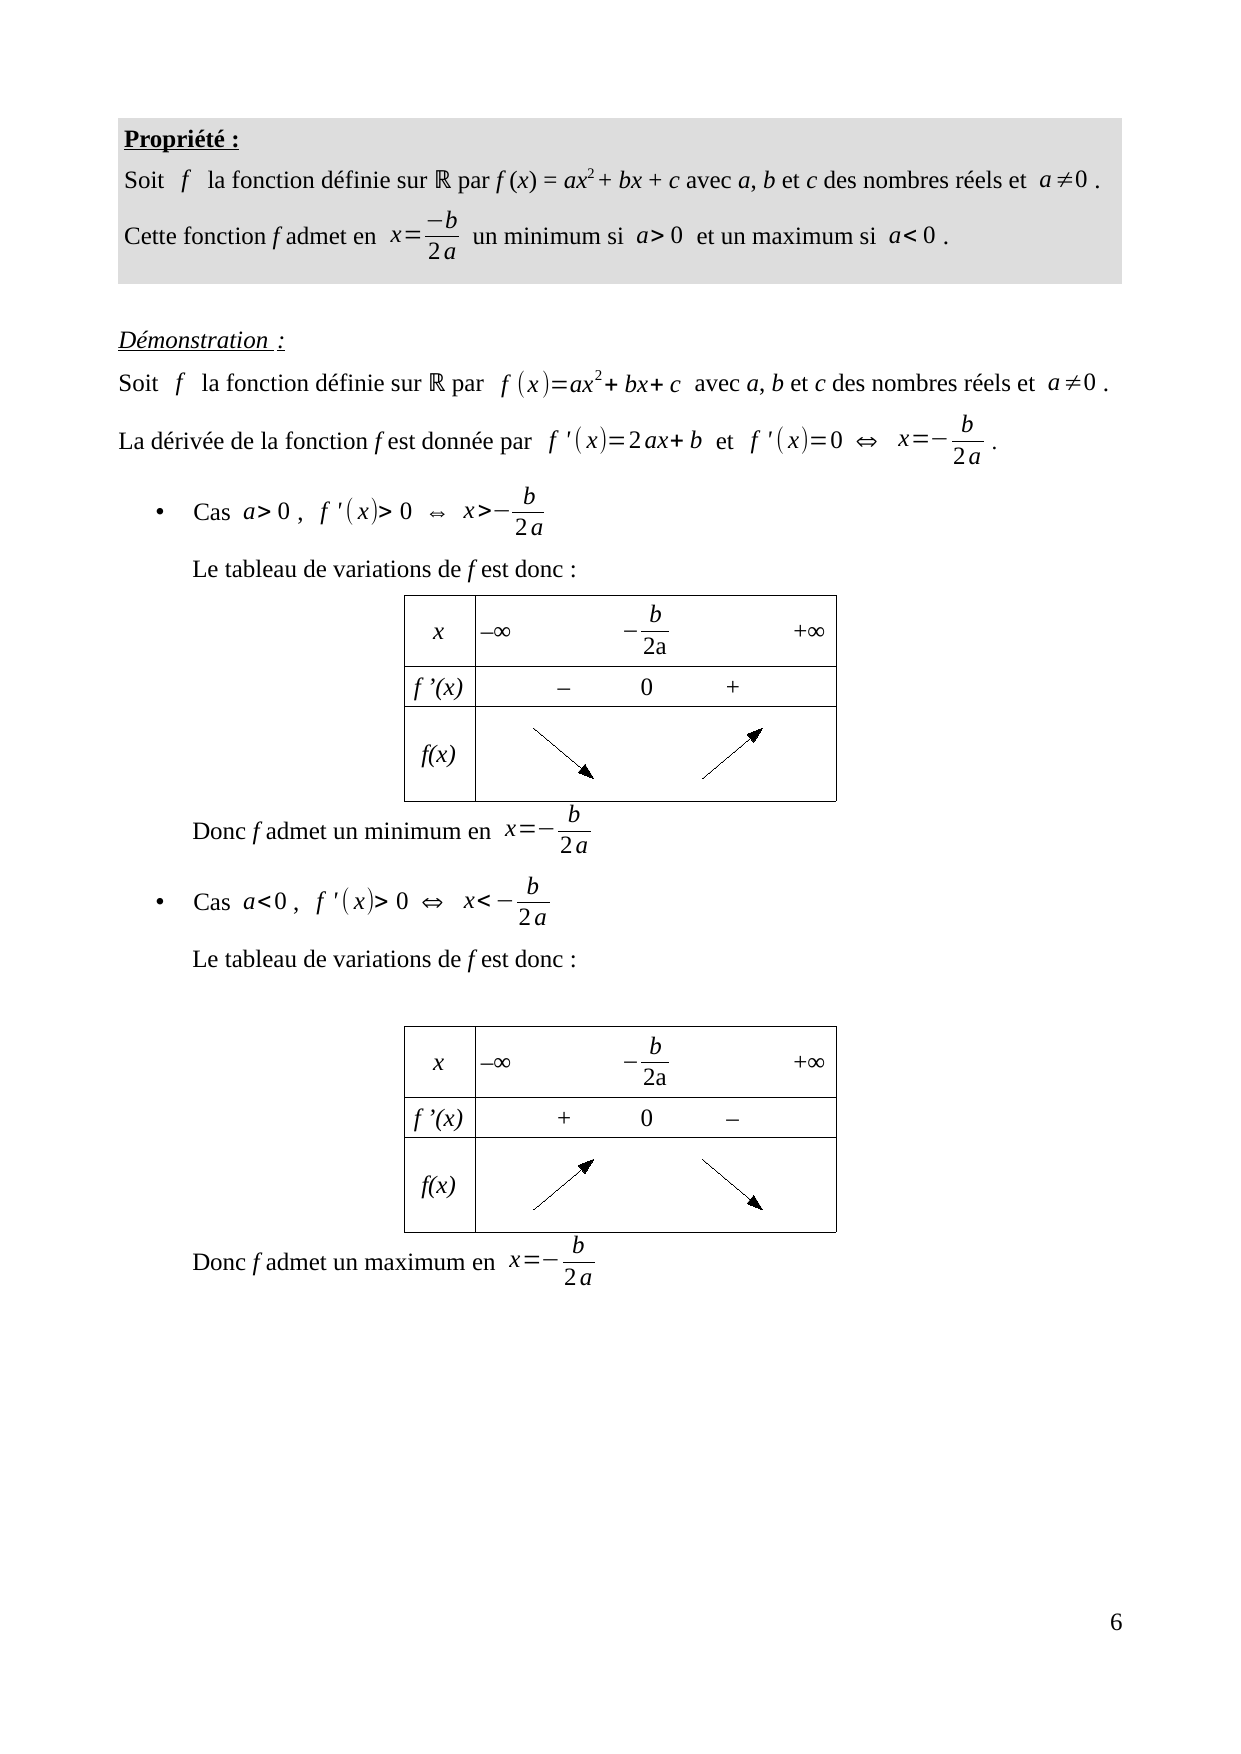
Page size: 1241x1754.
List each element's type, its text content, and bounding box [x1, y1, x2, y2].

text Soit la fonction définie sur ℝ par avec a, b et c des nombres réels et . [118, 366, 1122, 398]
table_header [517, 1027, 611, 1097]
table_cell [476, 1138, 517, 1232]
table_cell [783, 667, 836, 706]
table_header [517, 596, 611, 666]
table_cell – [683, 1098, 782, 1137]
table_cell f ’(x) [405, 667, 475, 706]
table_header [683, 596, 782, 666]
table_header Propriété : Soit la fonction définie sur ℝ par f (x) = ax2 + bx + c avec a, b et c des nombres réels et . Cette fonction f admet en un minimum si et un maximum si . [118, 118, 1122, 284]
text Démonstration : [118, 325, 1122, 354]
table_header [683, 1027, 782, 1097]
table_header +∞ [783, 1027, 836, 1097]
table_header [611, 596, 682, 666]
table_cell [476, 1098, 517, 1137]
table_cell [611, 1138, 682, 1232]
table_cell [517, 1138, 611, 1232]
table_header –∞ [476, 1027, 517, 1097]
table_cell [517, 707, 611, 801]
list Cas , ⇔ [156, 872, 1122, 931]
table_header –∞ [476, 596, 517, 666]
table_cell [783, 1098, 836, 1137]
table_cell [611, 707, 682, 801]
table_cell – [517, 667, 611, 706]
table_cell [476, 667, 517, 706]
text Donc f admet un minimum en [192, 801, 1122, 860]
table_cell 0 [611, 1098, 682, 1137]
table_cell + [517, 1098, 611, 1137]
table_header [611, 1027, 682, 1097]
table_cell 0 [611, 667, 682, 706]
text La dérivée de la fonction f est donnée par et ⇔ . [118, 411, 1122, 470]
table_cell [783, 1138, 836, 1232]
text Donc f admet un maximum en [192, 1232, 1122, 1291]
table_cell + [683, 667, 782, 706]
table_cell [476, 707, 517, 801]
table_cell [683, 1138, 782, 1232]
table_cell [783, 707, 836, 801]
text Le tableau de variations de f est donc : [192, 554, 1122, 583]
table_cell [683, 707, 782, 801]
table_cell f(x) [405, 707, 475, 801]
table_header x [405, 596, 475, 666]
text Le tableau de variations de f est donc : [192, 944, 1122, 973]
table_cell f(x) [405, 1138, 475, 1232]
table_header +∞ [783, 596, 836, 666]
table_header x [405, 1027, 475, 1097]
list Cas , ⇔ [156, 482, 1122, 541]
table_cell f ’(x) [405, 1098, 475, 1137]
